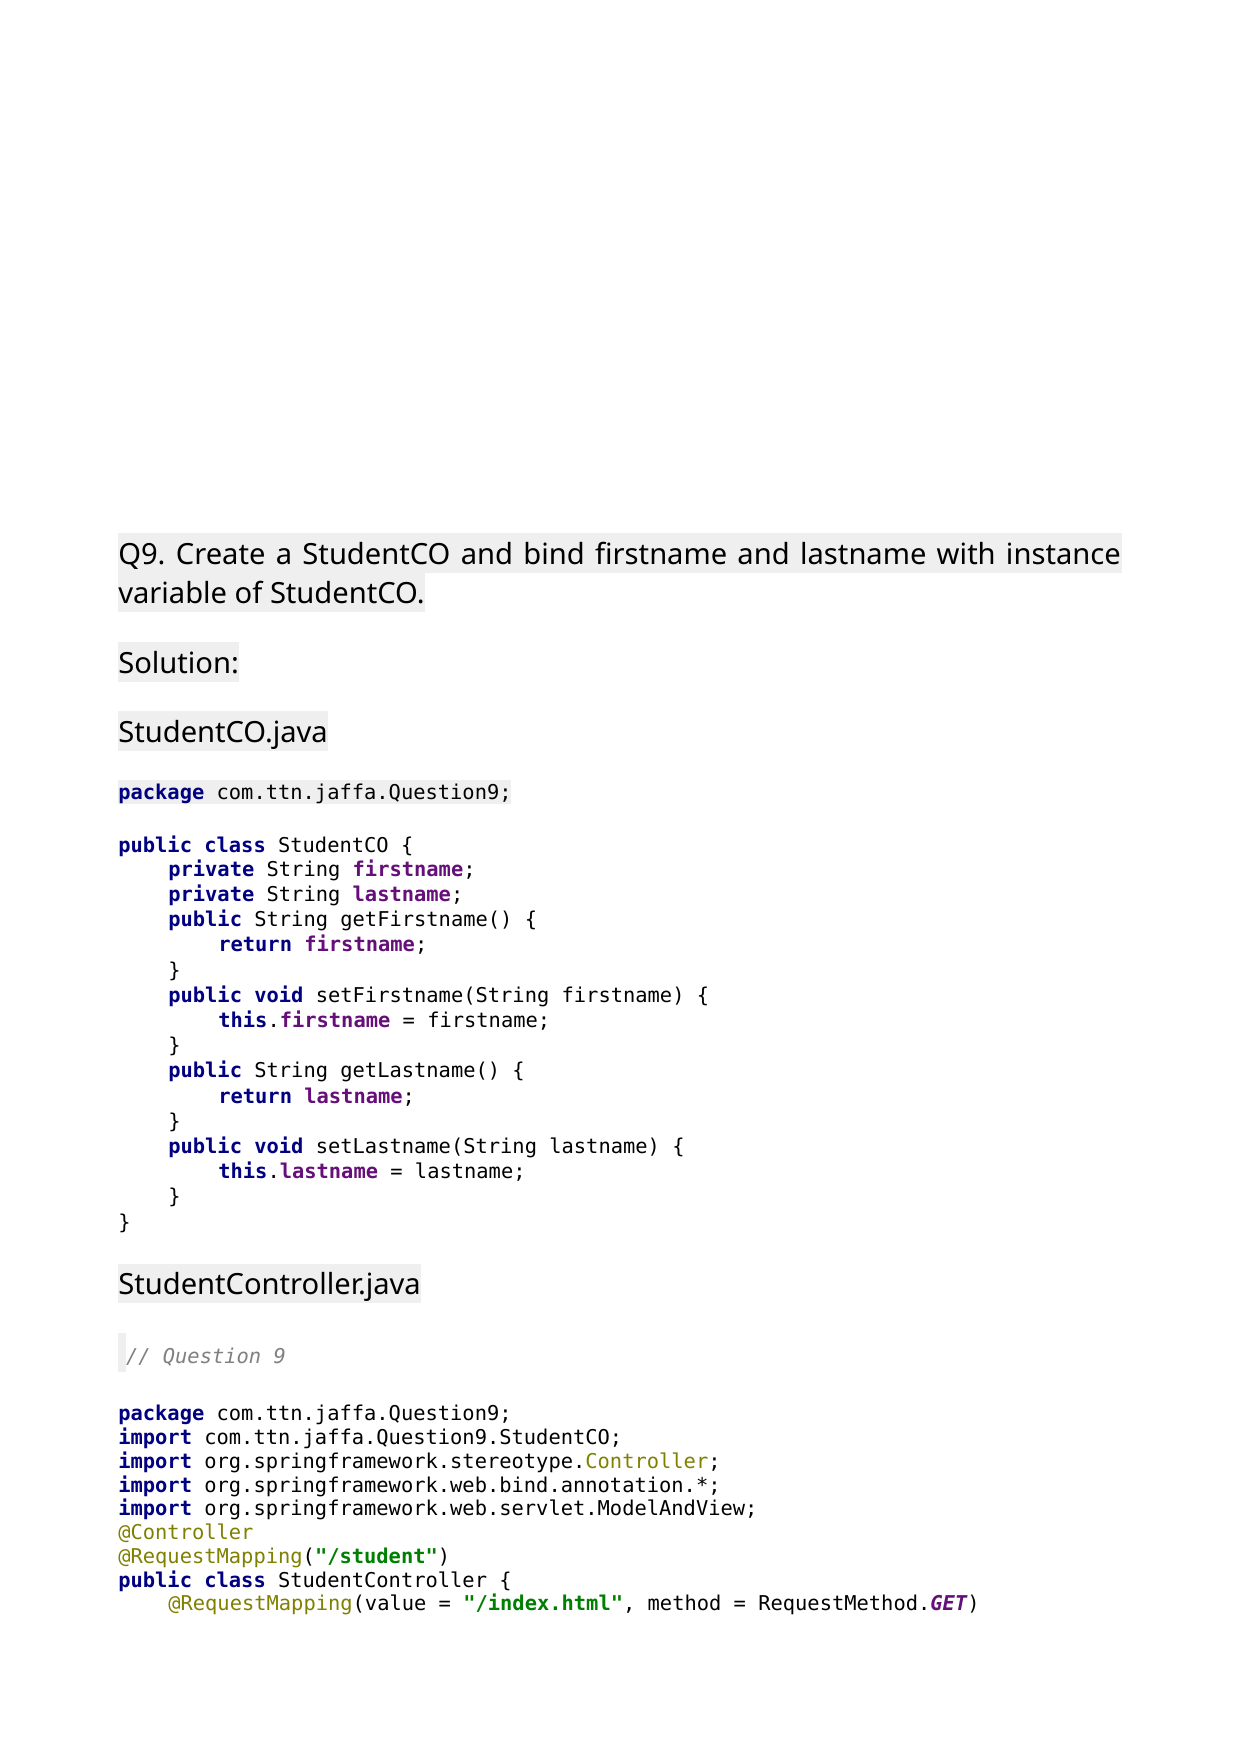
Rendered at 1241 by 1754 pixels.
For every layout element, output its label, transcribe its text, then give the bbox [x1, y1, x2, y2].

text import org.springframework.web.servlet.ModelAndView; [118, 1497, 1122, 1521]
text return firstname; [118, 933, 1122, 958]
text import org.springframework.stereotype.Controller; [118, 1449, 1122, 1473]
text // Question 9 [118, 1333, 1122, 1372]
text package com.ttn.jaffa.Question9; [118, 1402, 1122, 1426]
text @RequestMapping(value = "/index.html", method = RequestMethod.GET) [118, 1592, 1122, 1617]
text } [118, 1210, 1122, 1234]
text private String firstname; [118, 857, 1122, 882]
text package com.ttn.jaffa.Question9; [118, 780, 1122, 804]
text public void setLastname(String lastname) { [118, 1134, 1122, 1160]
text public String getLastname() { [118, 1059, 1122, 1084]
text import com.ttn.jaffa.Question9.StudentCO; [118, 1426, 1122, 1449]
text } [118, 1185, 1122, 1210]
text private String lastname; [118, 882, 1122, 908]
text Q9. Create a StudentCO and bind firstname and lastname with instance variable of StudentCO. [118, 533, 1122, 612]
text } [118, 1109, 1122, 1134]
text this.firstname = firstname; [118, 1008, 1122, 1034]
text this.lastname = lastname; [118, 1160, 1122, 1185]
text public class StudentController { [118, 1568, 1122, 1592]
text import org.springframework.web.bind.annotation.*; [118, 1473, 1122, 1497]
text Solution: [118, 642, 1122, 682]
text } [118, 958, 1122, 983]
text return lastname; [118, 1084, 1122, 1109]
text public void setFirstname(String firstname) { [118, 983, 1122, 1008]
text public class StudentCO { [118, 833, 1122, 857]
text StudentController.java [118, 1263, 1122, 1303]
text public String getFirstname() { [118, 908, 1122, 933]
text StudentCO.java [118, 711, 1122, 751]
text @Controller [118, 1521, 1122, 1544]
text @RequestMapping("/student") [118, 1544, 1122, 1568]
text } [118, 1034, 1122, 1059]
